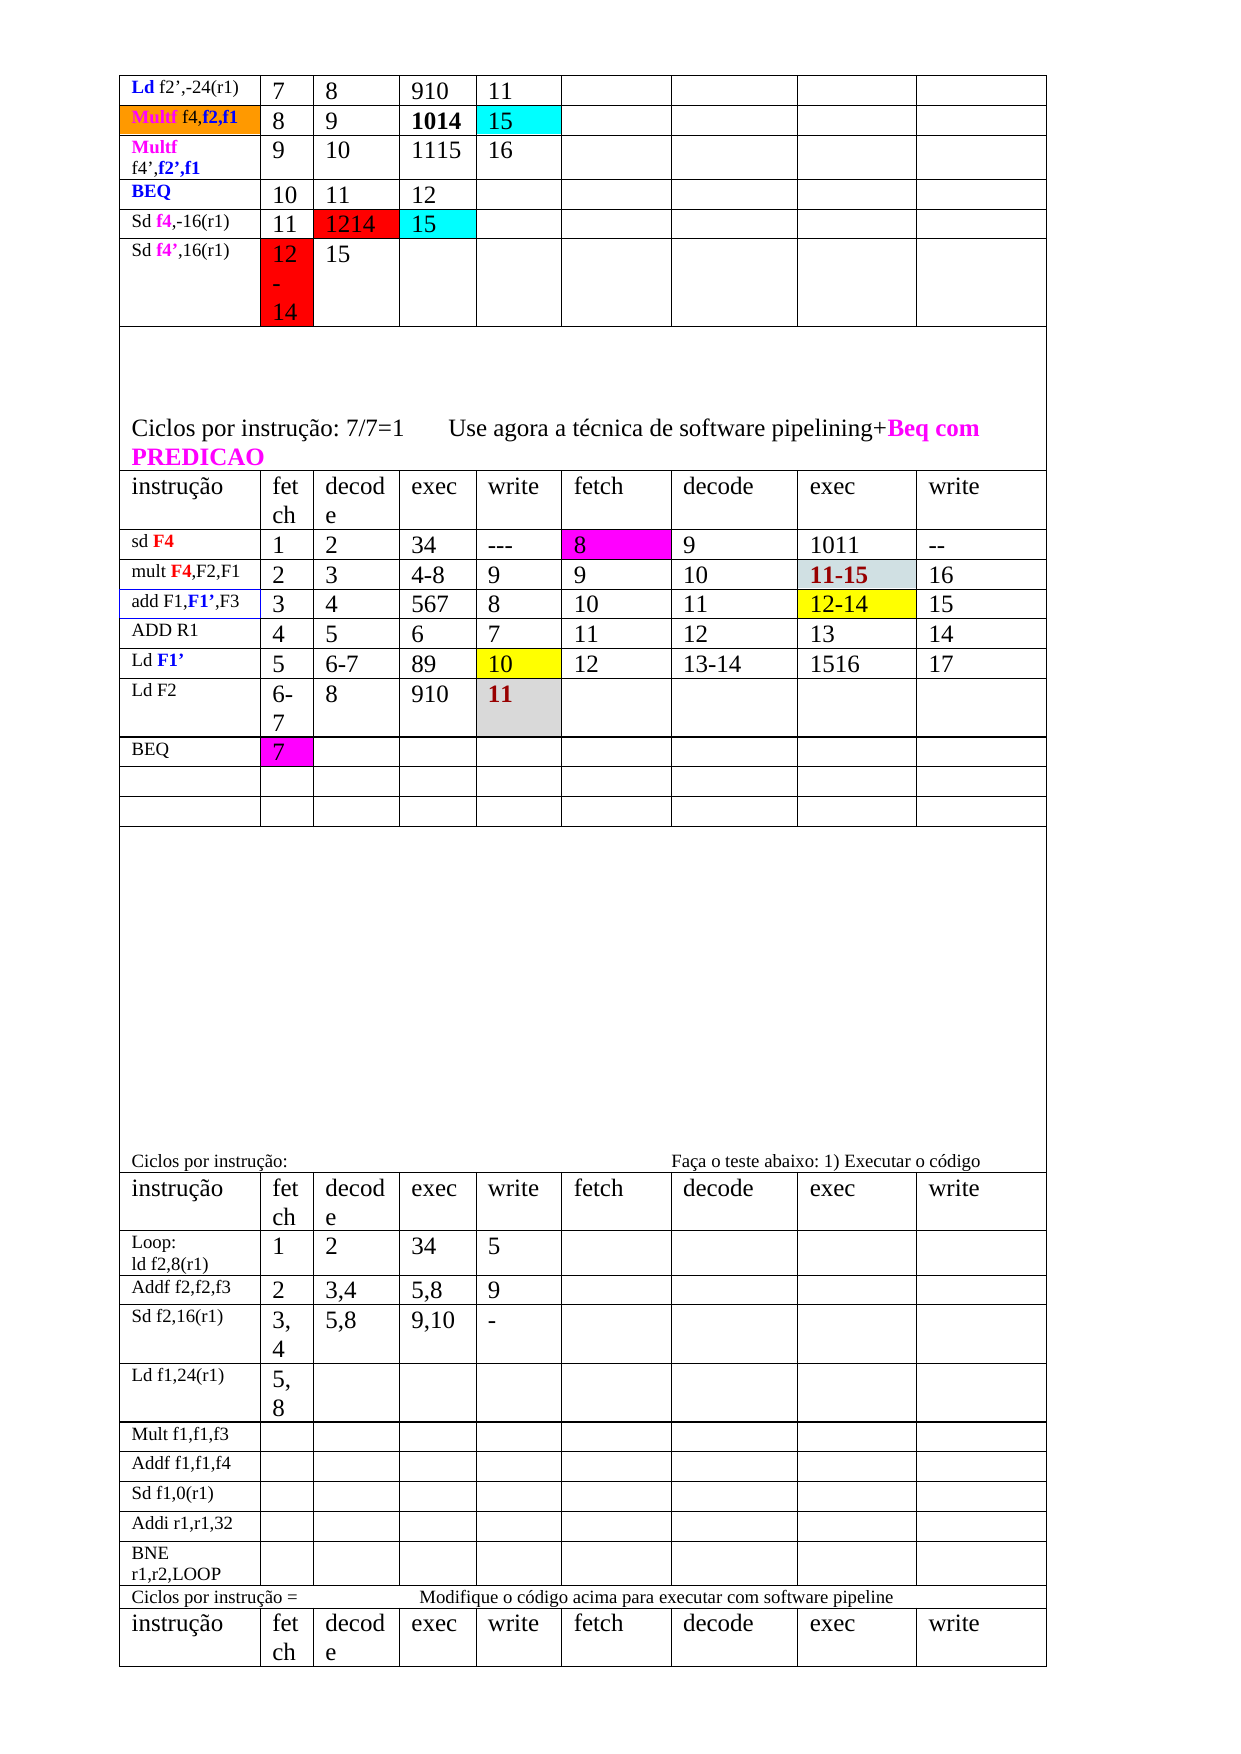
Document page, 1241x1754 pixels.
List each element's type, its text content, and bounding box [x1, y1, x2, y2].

table_cell [672, 1364, 797, 1421]
table_cell [261, 1512, 313, 1541]
table_cell [672, 797, 797, 826]
table_cell 2 [314, 1231, 399, 1274]
table_cell [672, 1276, 797, 1304]
table_cell 89 [400, 649, 476, 678]
table_cell 6-7 [261, 679, 313, 736]
table_cell [798, 1364, 916, 1421]
table_cell 9,10 [400, 1305, 476, 1363]
table_cell Sd f1,0(r1) [120, 1482, 260, 1511]
table_cell [314, 1452, 399, 1481]
table_cell [798, 1423, 916, 1451]
table_cell [477, 239, 561, 326]
table_cell 11 [314, 180, 399, 208]
table_cell [917, 239, 1046, 326]
table_cell [562, 797, 671, 826]
table_cell 5,8 [314, 1305, 399, 1363]
table_cell exec [400, 1173, 476, 1230]
table_cell 11 [261, 210, 313, 238]
table_cell 1011 [798, 530, 916, 559]
table_cell write [917, 1173, 1046, 1230]
table_cell Ciclos por instrução: Faça o teste abaixo: 1) Executar o código [120, 827, 1046, 1172]
table_cell [477, 210, 561, 238]
table_cell write [917, 1609, 1046, 1666]
table_cell [672, 1231, 797, 1274]
table_cell BEQ [120, 738, 260, 766]
table_cell fetch [261, 1173, 313, 1230]
table_cell [562, 679, 671, 736]
table_cell [672, 1452, 797, 1481]
table_cell 8 [562, 530, 671, 559]
table_cell [798, 180, 916, 208]
table_cell [917, 136, 1046, 179]
table_cell 910 [400, 76, 476, 105]
table_cell 14 [917, 619, 1046, 648]
table_cell [314, 1512, 399, 1541]
table_cell [562, 1305, 671, 1363]
table_cell [477, 1482, 561, 1511]
table_cell Addi r1,r1,32 [120, 1512, 260, 1541]
table_cell fetch [261, 471, 313, 529]
table_cell instrução [120, 1173, 260, 1230]
table_cell [672, 210, 797, 238]
table_cell [672, 1542, 797, 1585]
table_cell [562, 1276, 671, 1304]
table_cell [672, 106, 797, 134]
table_cell Loop: ld f2,8(r1) [120, 1231, 260, 1274]
table_cell [477, 1364, 561, 1421]
table_cell 4-8 [400, 560, 476, 588]
table_cell 1214 [314, 210, 399, 238]
table_cell fetch [562, 1609, 671, 1666]
table_cell [917, 1276, 1046, 1304]
table_cell 9 [477, 560, 561, 588]
table_cell [261, 767, 313, 796]
table_cell 3,4 [261, 1305, 313, 1363]
table_cell [562, 136, 671, 179]
table_cell 2 [261, 560, 313, 588]
table_cell 6 [400, 619, 476, 648]
table_cell BEQ [120, 180, 260, 208]
table_cell [917, 797, 1046, 826]
table_cell [400, 1423, 476, 1451]
table_cell 16 [917, 560, 1046, 588]
table_cell [562, 738, 671, 766]
table_cell [400, 797, 476, 826]
table_cell [477, 1542, 561, 1585]
table_cell [314, 738, 399, 766]
table_cell 6-7 [314, 649, 399, 678]
table_cell 9 [477, 1276, 561, 1304]
table_cell [672, 76, 797, 105]
table_cell [798, 1452, 916, 1481]
table_cell [798, 1305, 916, 1363]
table_cell 13-14 [672, 649, 797, 678]
table_cell [562, 76, 671, 105]
table_cell instrução [120, 1609, 260, 1666]
table_cell [261, 1542, 313, 1585]
table_cell - [477, 1305, 561, 1363]
table_cell 2 [314, 530, 399, 559]
table_cell [314, 1482, 399, 1511]
table_cell 34 [400, 1231, 476, 1274]
table_cell BNE r1,r2,LOOP [120, 1542, 260, 1585]
table_cell [562, 1542, 671, 1585]
table_cell 7 [261, 76, 313, 105]
table_cell [917, 106, 1046, 134]
table_cell [314, 767, 399, 796]
table_cell [798, 767, 916, 796]
table_cell 17 [917, 649, 1046, 678]
table_cell 12 [672, 619, 797, 648]
table_cell [917, 738, 1046, 766]
table_cell 567 [400, 590, 476, 618]
table_cell 34 [400, 530, 476, 559]
table_cell [798, 1542, 916, 1585]
table_cell [562, 1423, 671, 1451]
table_cell 3 [261, 590, 313, 618]
table_cell [400, 1364, 476, 1421]
table_cell 15 [917, 590, 1046, 618]
table_cell [261, 1482, 313, 1511]
table_cell 9 [672, 530, 797, 559]
table_cell instrução [120, 471, 260, 529]
table_cell [477, 1512, 561, 1541]
table_cell write [917, 471, 1046, 529]
table_cell 11 [562, 619, 671, 648]
table_cell 8 [314, 679, 399, 736]
table_cell fetch [562, 1173, 671, 1230]
table_cell [261, 1452, 313, 1481]
table_cell [917, 1542, 1046, 1585]
table_cell [120, 767, 260, 796]
table_cell fetch [562, 471, 671, 529]
table_cell 16 [477, 136, 561, 179]
table_cell exec [400, 1609, 476, 1666]
table_cell 1014 [400, 106, 476, 134]
table_cell [672, 767, 797, 796]
table_cell 12-14 [798, 590, 916, 618]
table_cell [672, 239, 797, 326]
table_cell Multf f4,f2,f1 [120, 106, 260, 134]
table_cell 12 [400, 180, 476, 208]
table_cell 7 [261, 738, 313, 766]
table_cell [120, 797, 260, 826]
table_cell 1516 [798, 649, 916, 678]
table_cell 13 [798, 619, 916, 648]
table_cell [798, 679, 916, 736]
table_cell decode [314, 471, 399, 529]
table_cell --- [477, 530, 561, 559]
table_cell Mult f1,f1,f3 [120, 1423, 260, 1451]
table_cell [798, 1482, 916, 1511]
table_cell exec [798, 1609, 916, 1666]
table_cell 10 [562, 590, 671, 618]
table_cell [672, 738, 797, 766]
table_cell 15 [314, 239, 399, 326]
table_cell [917, 1231, 1046, 1274]
table_cell [314, 1423, 399, 1451]
table_cell write [477, 1173, 561, 1230]
table_cell 910 [400, 679, 476, 736]
table_cell write [477, 471, 561, 529]
table_cell Sd f4’,16(r1) [120, 239, 260, 326]
table_cell Sd f2,16(r1) [120, 1305, 260, 1363]
table_cell 5,8 [261, 1364, 313, 1421]
table_cell [798, 1512, 916, 1541]
table_cell [917, 1423, 1046, 1451]
table_cell 1115 [400, 136, 476, 179]
table_cell 11 [477, 679, 561, 736]
table_cell 8 [477, 590, 561, 618]
table_cell [261, 797, 313, 826]
table_cell [314, 1364, 399, 1421]
table_cell [917, 210, 1046, 238]
table_cell 5 [477, 1231, 561, 1274]
table_cell [562, 239, 671, 326]
table_cell [477, 180, 561, 208]
table_cell [400, 767, 476, 796]
table_cell [477, 1423, 561, 1451]
table_cell 12-14 [261, 239, 313, 326]
table_cell [562, 1364, 671, 1421]
table_cell [917, 1305, 1046, 1363]
table_cell 12 [562, 649, 671, 678]
table_cell [917, 76, 1046, 105]
table_cell [314, 797, 399, 826]
table_cell 11 [477, 76, 561, 105]
table_cell [562, 767, 671, 796]
table_cell [400, 239, 476, 326]
table_cell exec [798, 1173, 916, 1230]
table_cell [798, 1276, 916, 1304]
table_cell [477, 767, 561, 796]
table_cell add F1,F1’,F3 [120, 590, 260, 618]
table_cell [562, 1231, 671, 1274]
table_cell 5 [314, 619, 399, 648]
table_cell [917, 1512, 1046, 1541]
table_cell decode [314, 1173, 399, 1230]
table_cell [672, 1512, 797, 1541]
table_cell [672, 1423, 797, 1451]
table_cell 1 [261, 1231, 313, 1274]
table_cell [672, 679, 797, 736]
table_cell [562, 210, 671, 238]
table_cell [400, 1482, 476, 1511]
table_cell [917, 1452, 1046, 1481]
table_cell [672, 1305, 797, 1363]
table_cell [798, 210, 916, 238]
table_cell 8 [261, 106, 313, 134]
table_cell [917, 1364, 1046, 1421]
table_cell Addf f2,f2,f3 [120, 1276, 260, 1304]
table_cell Multf f4’,f2’,f1 [120, 136, 260, 179]
table_cell 9 [261, 136, 313, 179]
table_cell 15 [477, 106, 561, 134]
table_cell [672, 136, 797, 179]
table_cell mult F4,F2,F1 [120, 560, 260, 588]
table_cell [798, 106, 916, 134]
table_cell [562, 106, 671, 134]
table_cell [314, 1542, 399, 1585]
table_cell 5,8 [400, 1276, 476, 1304]
table_cell 8 [314, 76, 399, 105]
table_cell Sd f4,-16(r1) [120, 210, 260, 238]
table_cell [400, 1452, 476, 1481]
table_cell Ld F2 [120, 679, 260, 736]
table_cell [562, 1512, 671, 1541]
table_cell [400, 738, 476, 766]
table_cell 11 [672, 590, 797, 618]
table_cell [917, 180, 1046, 208]
table_cell decode [672, 1609, 797, 1666]
table_cell Ld f2’,-24(r1) [120, 76, 260, 105]
table_cell Ciclos por instrução = Modifique o código acima para executar com software pipeline [120, 1586, 1046, 1607]
table_cell 4 [261, 619, 313, 648]
table_cell 2 [261, 1276, 313, 1304]
table_cell Ld F1’ [120, 649, 260, 678]
table_cell 9 [562, 560, 671, 588]
table_cell fetch [261, 1609, 313, 1666]
table_cell exec [798, 471, 916, 529]
table_cell [672, 180, 797, 208]
table_cell 11-15 [798, 560, 916, 588]
table_cell decode [314, 1609, 399, 1666]
table_cell 10 [477, 649, 561, 678]
table_cell [477, 1452, 561, 1481]
table_cell [400, 1542, 476, 1585]
table_cell [917, 767, 1046, 796]
table_cell ADD R1 [120, 619, 260, 648]
table_cell [562, 1452, 671, 1481]
table_cell 9 [314, 106, 399, 134]
table_cell 1 [261, 530, 313, 559]
table_cell [798, 239, 916, 326]
table_cell 10 [314, 136, 399, 179]
table_cell Ciclos por instrução: 7/7=1 Use agora a técnica de software pipelining+Beq com PREDICAO [120, 327, 1046, 470]
table_cell sd F4 [120, 530, 260, 559]
table_cell [562, 1482, 671, 1511]
table_cell -- [917, 530, 1046, 559]
table_cell 7 [477, 619, 561, 648]
table_cell 10 [672, 560, 797, 588]
table_cell [798, 76, 916, 105]
table_cell write [477, 1609, 561, 1666]
table_cell 3 [314, 560, 399, 588]
table_cell 3,4 [314, 1276, 399, 1304]
table_cell [798, 1231, 916, 1274]
table_cell 5 [261, 649, 313, 678]
table_cell decode [672, 471, 797, 529]
table_cell exec [400, 471, 476, 529]
table_cell 4 [314, 590, 399, 618]
table_cell [261, 1423, 313, 1451]
table_cell [672, 1482, 797, 1511]
table_cell [798, 797, 916, 826]
table_cell [400, 1512, 476, 1541]
table_cell Ld f1,24(r1) [120, 1364, 260, 1421]
table_cell [917, 679, 1046, 736]
table_cell [477, 738, 561, 766]
table_cell 10 [261, 180, 313, 208]
table_cell [477, 797, 561, 826]
table_cell [562, 180, 671, 208]
table_cell decode [672, 1173, 797, 1230]
table_cell 15 [400, 210, 476, 238]
table_cell [917, 1482, 1046, 1511]
table_cell [798, 738, 916, 766]
table_cell Addf f1,f1,f4 [120, 1452, 260, 1481]
table_cell [798, 136, 916, 179]
